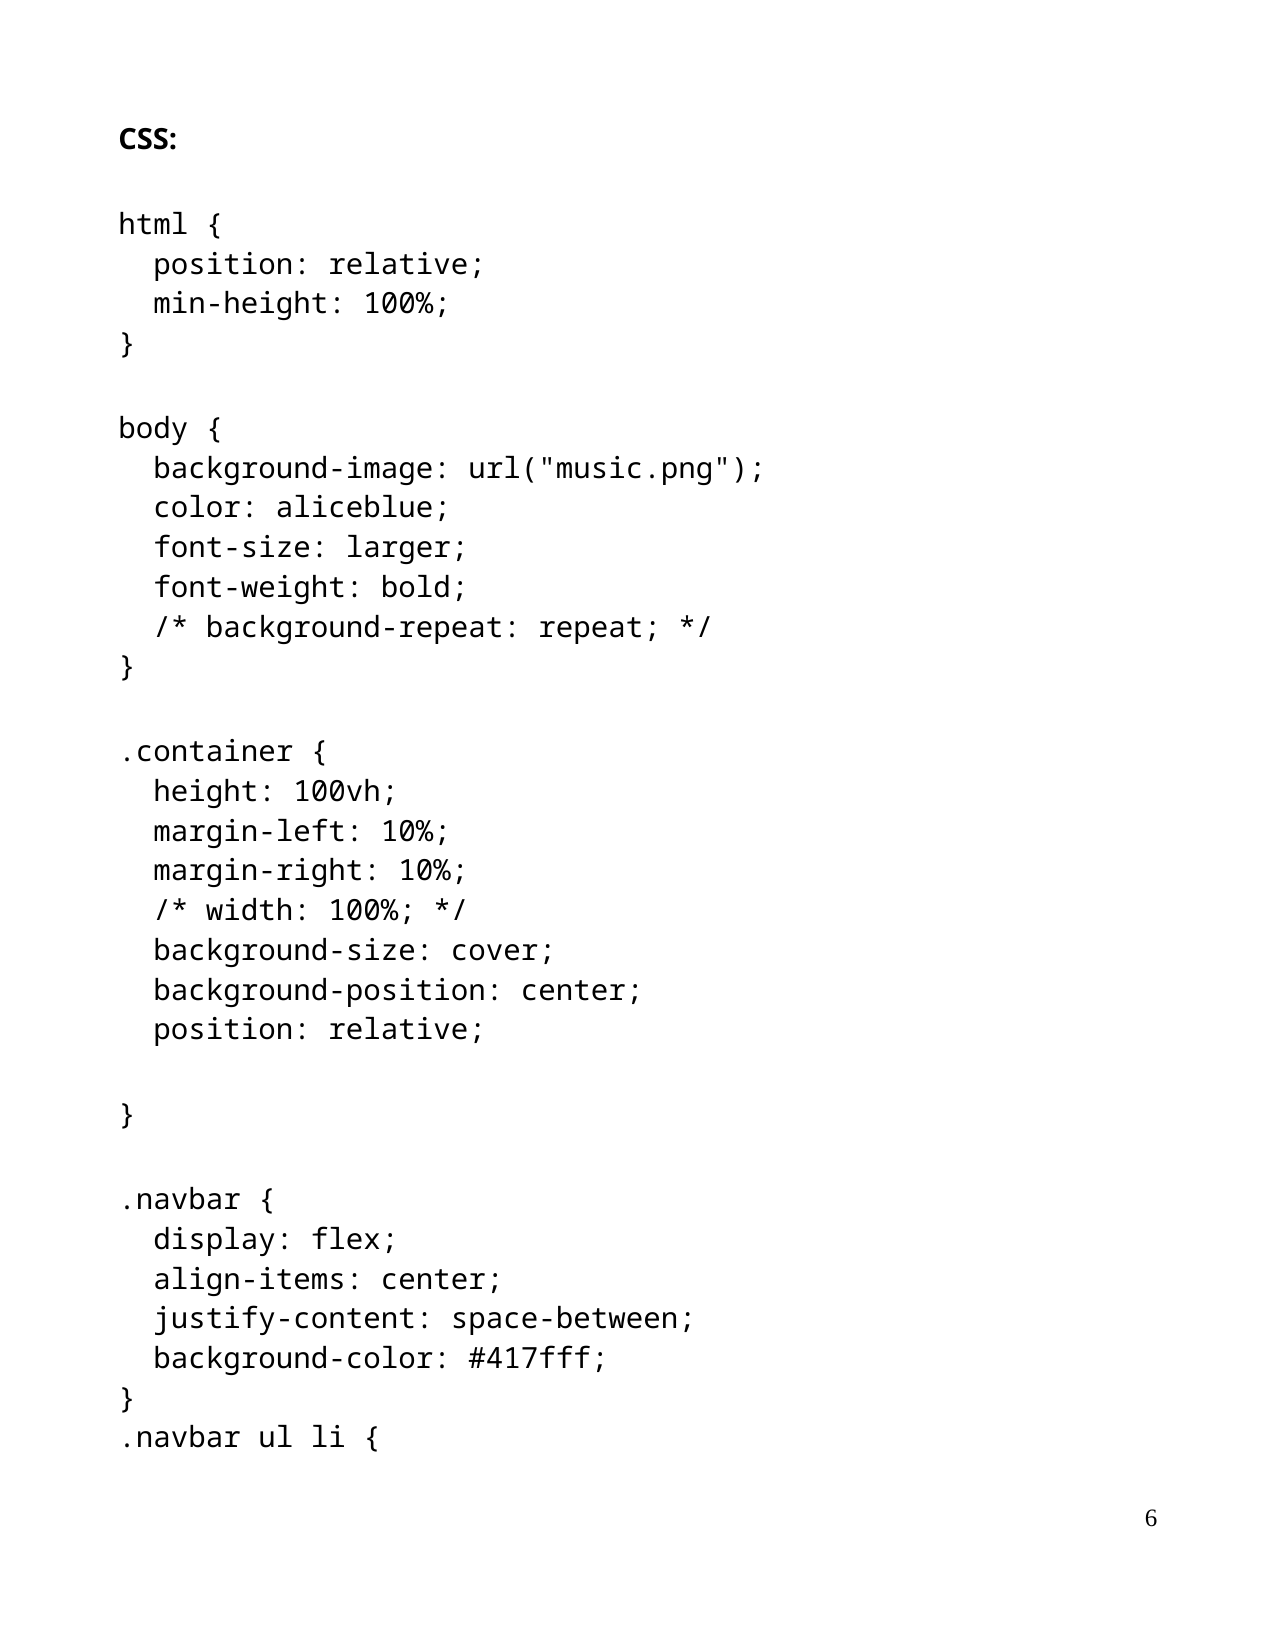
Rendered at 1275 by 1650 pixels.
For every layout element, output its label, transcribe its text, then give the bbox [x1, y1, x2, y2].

text font-weight: bold; [118, 566, 1157, 606]
text margin-right: 10%; [118, 850, 1157, 889]
text margin-left: 10%; [118, 810, 1157, 850]
text position: relative; [118, 243, 1157, 283]
text html { [118, 203, 1157, 243]
text font-size: larger; [118, 526, 1157, 566]
text body { [118, 407, 1157, 447]
text .container { [118, 731, 1157, 770]
text .navbar ul li { [118, 1417, 1157, 1456]
text color: aliceblue; [118, 487, 1157, 526]
text } [118, 646, 1157, 685]
text /* width: 100%; */ [118, 889, 1157, 929]
text /* background-repeat: repeat; */ [118, 606, 1157, 646]
text position: relative; [118, 1008, 1157, 1048]
text justify-content: space-between; [118, 1298, 1157, 1337]
text .navbar { [118, 1179, 1157, 1218]
text min-height: 100%; [118, 283, 1157, 322]
text } [118, 322, 1157, 362]
text CSS: [118, 118, 1157, 158]
text height: 100vh; [118, 770, 1157, 810]
text background-color: #417fff; [118, 1337, 1157, 1377]
text background-position: center; [118, 969, 1157, 1008]
text display: flex; [118, 1218, 1157, 1258]
text align-items: center; [118, 1258, 1157, 1298]
text } [118, 1377, 1157, 1417]
text } [118, 1093, 1157, 1133]
text background-size: cover; [118, 929, 1157, 969]
text background-image: url("music.png"); [118, 447, 1157, 487]
